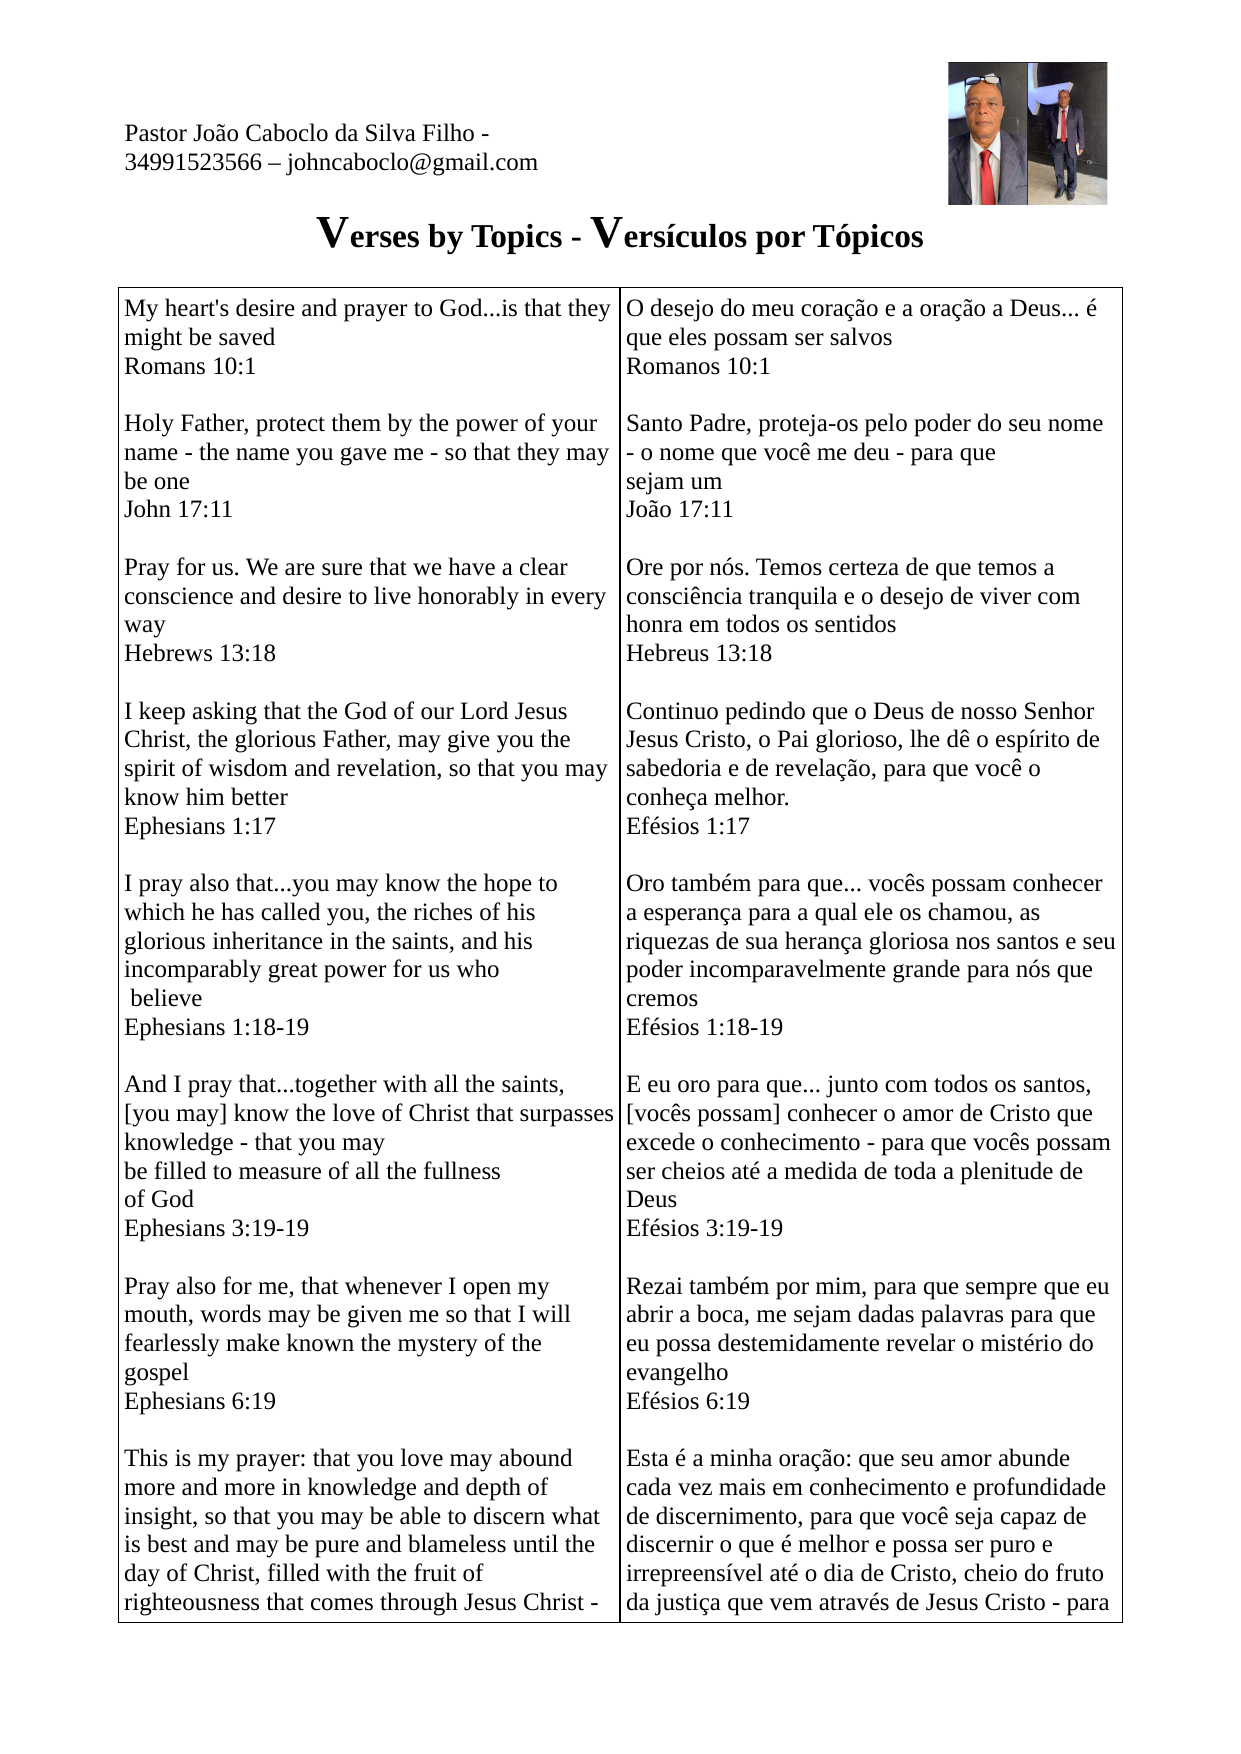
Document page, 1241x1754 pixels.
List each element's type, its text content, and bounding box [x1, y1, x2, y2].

picture [948, 62, 1108, 205]
table_cell O desejo do meu coração e a oração a Deus... é que eles possam ser salvos Romanos 10:1 Santo Padre, proteja-os pelo poder do seu nome - o nome que você me deu - para que sejam um João 17:11 Ore por nós. Temos certeza de que temos a consciência tranquila e o desejo de viver com honra em todos os sentidos Hebreus 13:18 Continuo pedindo que o Deus de nosso Senhor Jesus Cristo, o Pai glorioso, lhe dê o espírito de sabedoria e de revelação, para que você o conheça melhor. Efésios 1:17 Oro também para que... vocês possam conhecer a esperança para a qual ele os chamou, as riquezas de sua herança gloriosa nos santos e seu poder incomparavelmente grande para nós que cremos Efésios 1:18-19 E eu oro para que... junto com todos os santos, [vocês possam] conhecer o amor de Cristo que excede o conhecimento - para que vocês possam ser cheios até a medida de toda a plenitude de Deus Efésios 3:19-19 Rezai também por mim, para que sempre que eu abrir a boca, me sejam dadas palavras para que eu possa destemidamente revelar o mistério do evangelho Efésios 6:19 Esta é a minha oração: que seu amor abunde cada vez mais em conhecimento e profundidade de discernimento, para que você seja capaz de discernir o que é melhor e possa ser puro e irrepreensível até o dia de Cristo, cheio do fruto da justiça que vem através de Jesus Cristo - para [621, 288, 1122, 1622]
table_cell My heart's desire and prayer to God...is that they might be saved Romans 10:1 Holy Father, protect them by the power of your name - the name you gave me - so that they may be one John 17:11 Pray for us. We are sure that we have a clear conscience and desire to live honorably in every way Hebrews 13:18 I keep asking that the God of our Lord Jesus Christ, the glorious Father, may give you the spirit of wisdom and revelation, so that you may know him better Ephesians 1:17 I pray also that...you may know the hope to which he has called you, the riches of his glorious inheritance in the saints, and his incomparably great power for us who believe Ephesians 1:18-19 And I pray that...together with all the saints, [you may] know the love of Christ that surpasses knowledge - that you may be filled to measure of all the fullness of God Ephesians 3:19-19 Pray also for me, that whenever I open my mouth, words may be given me so that I will fearlessly make known the mystery of the gospel Ephesians 6:19 This is my prayer: that you love may abound more and more in knowledge and depth of insight, so that you may be able to discern what is best and may be pure and blameless until the day of Christ, filled with the fruit of righteousness that comes through Jesus Christ [119, 288, 619, 1622]
